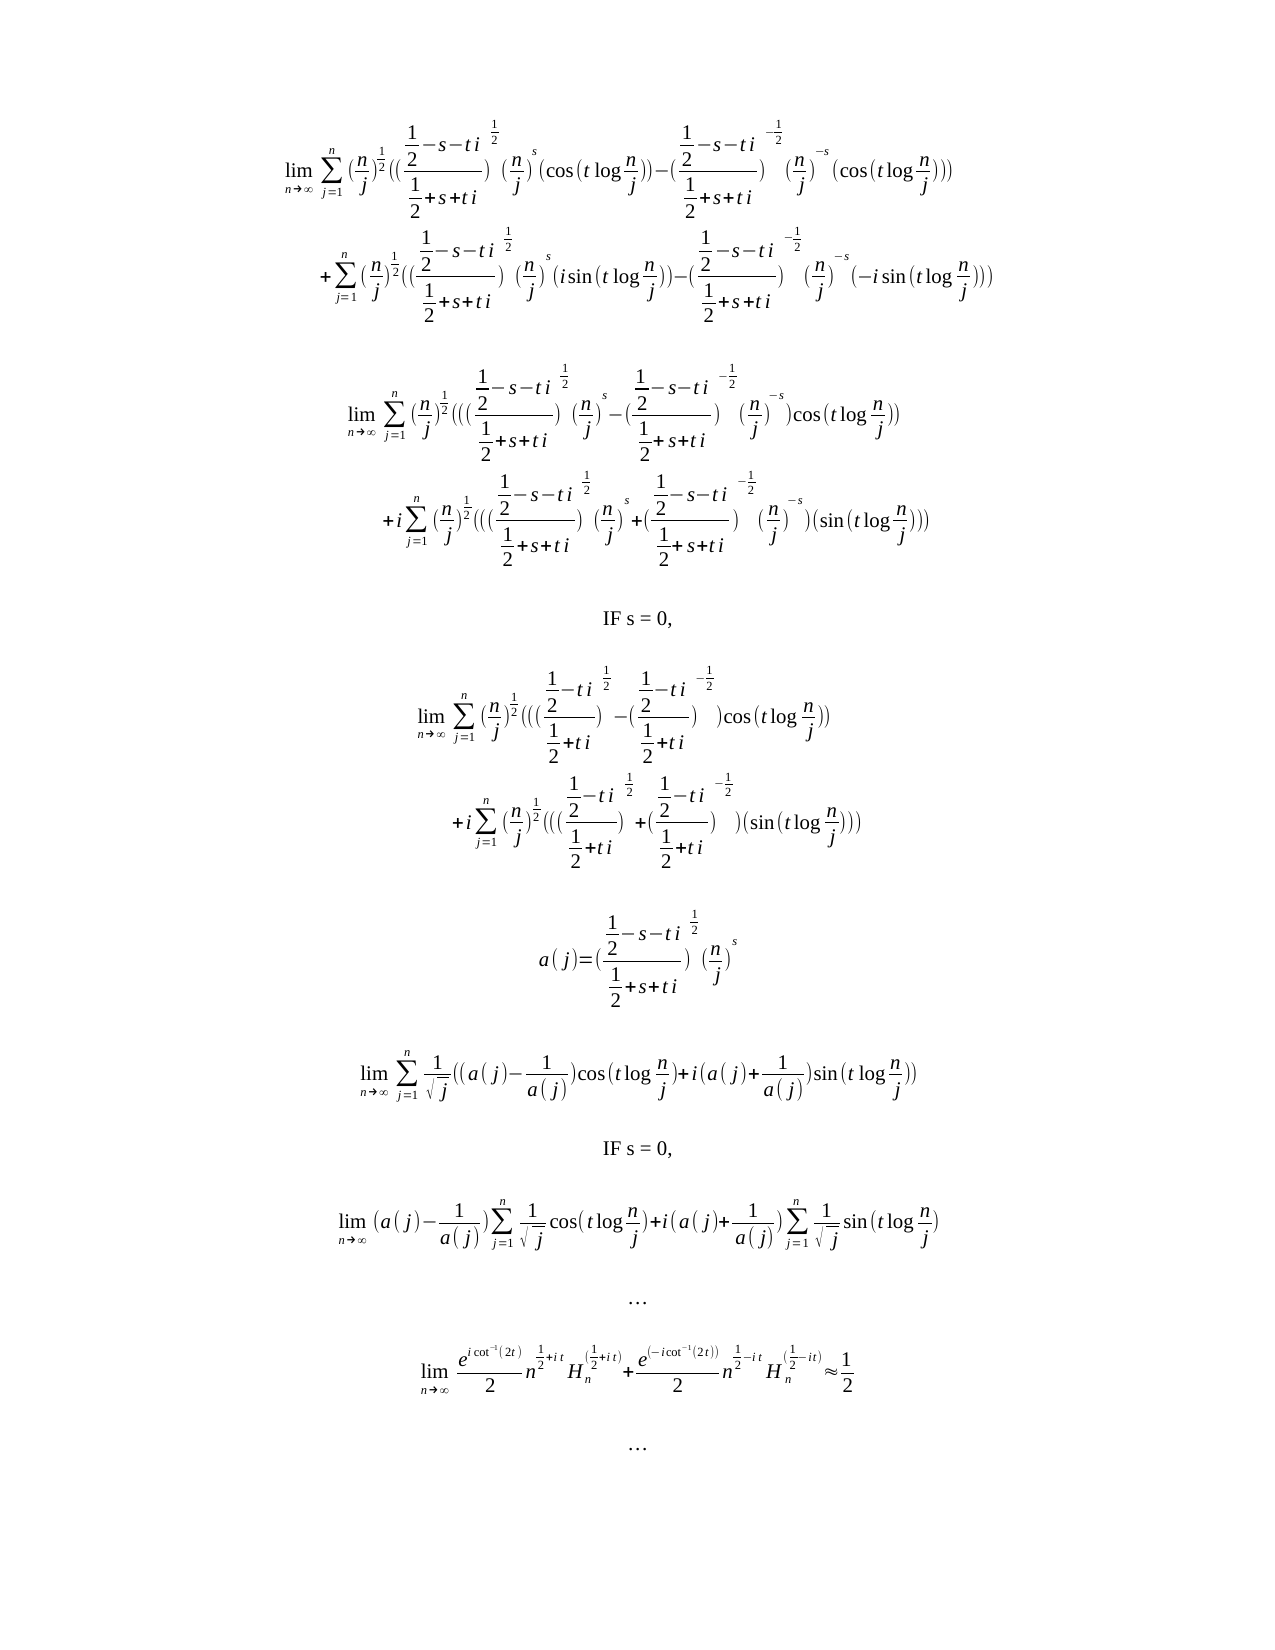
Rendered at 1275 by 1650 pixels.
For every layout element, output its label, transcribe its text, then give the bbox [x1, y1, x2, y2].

text … [118, 1285, 1157, 1309]
text … [118, 1431, 1157, 1455]
text IF s = 0, [118, 1136, 1157, 1160]
text IF s = 0, [118, 606, 1157, 630]
